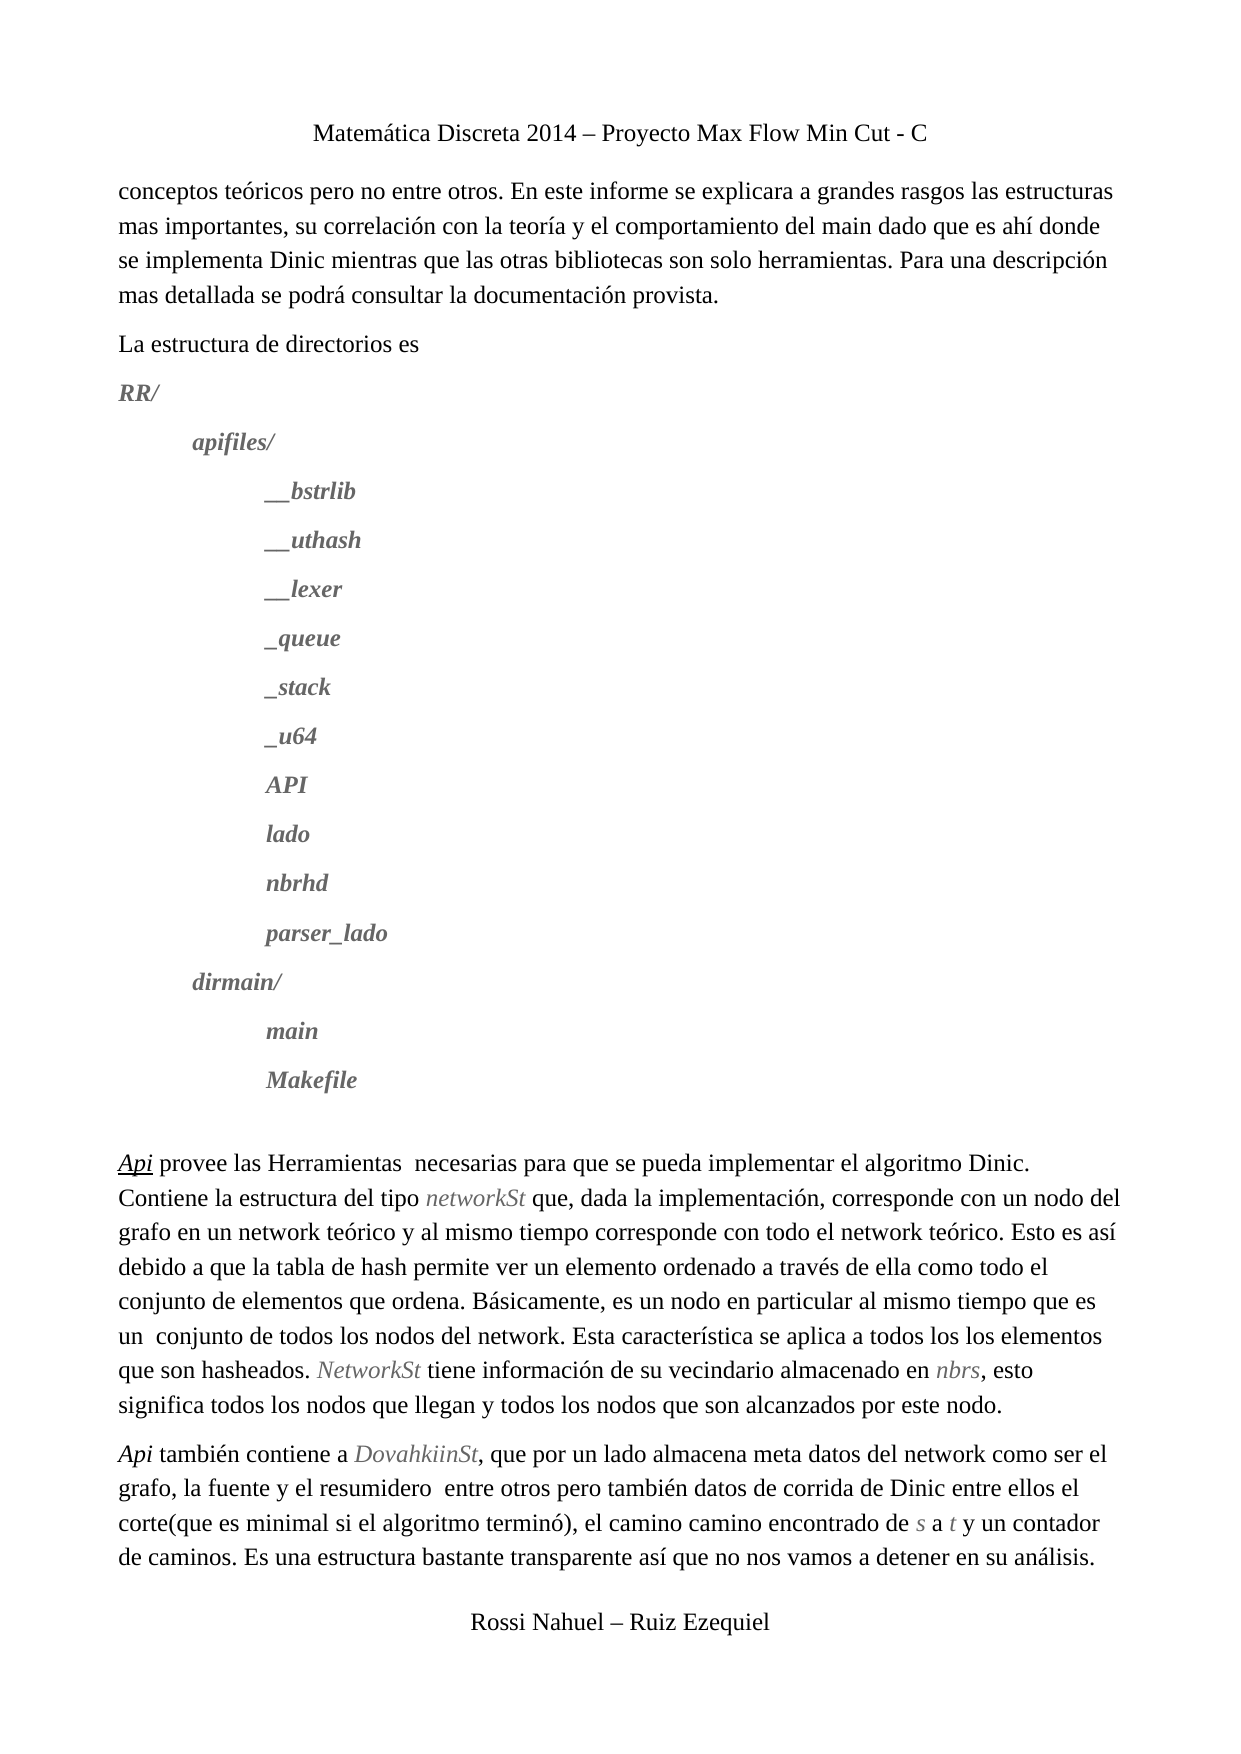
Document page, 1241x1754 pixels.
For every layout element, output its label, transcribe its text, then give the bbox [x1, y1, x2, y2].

text Makefile [266, 1065, 1122, 1093]
text _queue [266, 623, 1122, 652]
text parser_lado [266, 918, 1122, 946]
text lado [266, 819, 1122, 848]
text Api provee las Herramientas necesarias para que se pueda implementar el algoritmo Dinic. Contiene la estructura del tipo networkSt que, dada la implementación, corresponde con un nodo del grafo en un network teórico y al mismo tiempo corresponde con todo el network teórico. Esto es así debido a que la tabla de hash permite ver un elemento ordenado a través de ella como todo el conjunto de elementos que ordena. Básicamente, es un nodo en particular al mismo tiempo que es un conjunto de todos los nodos del network. Esta característica se aplica a todos los los elementos que son hasheados. NetworkSt tiene información de su vecindario almacenado en nbrs, esto significa todos los nodos que llegan y todos los nodos que son alcanzados por este nodo. [118, 1114, 1122, 1418]
text conceptos teóricos pero no entre otros. En este informe se explicara a grandes rasgos las estructuras mas importantes, su correlación con la teoría y el comportamiento del main dado que es ahí donde se implementa Dinic mientras que las otras bibliotecas son solo herramientas. Para una descripción mas detallada se podrá consultar la documentación provista. [118, 176, 1122, 308]
text La estructura de directorios es [118, 329, 1122, 358]
text __lexer [266, 574, 1122, 603]
text __uthash [266, 525, 1122, 554]
text RR/ [118, 378, 1122, 407]
text nbrhd [266, 868, 1122, 897]
text main [266, 1016, 1122, 1044]
text apifiles/ [192, 427, 1122, 456]
text _stack [266, 672, 1122, 701]
text dirmain/ [192, 967, 1122, 995]
text _u64 [266, 721, 1122, 750]
text API [266, 770, 1122, 799]
text Api también contiene a DovahkiinSt, que por un lado almacena meta datos del network como ser el grafo, la fuente y el resumidero entre otros pero también datos de corrida de Dinic entre ellos el corte(que es minimal si el algoritmo terminó), el camino camino encontrado de s a t y un contador de caminos. Es una estructura bastante transparente así que no nos vamos a detener en su análisis. [118, 1439, 1122, 1571]
text __bstrlib [266, 476, 1122, 505]
